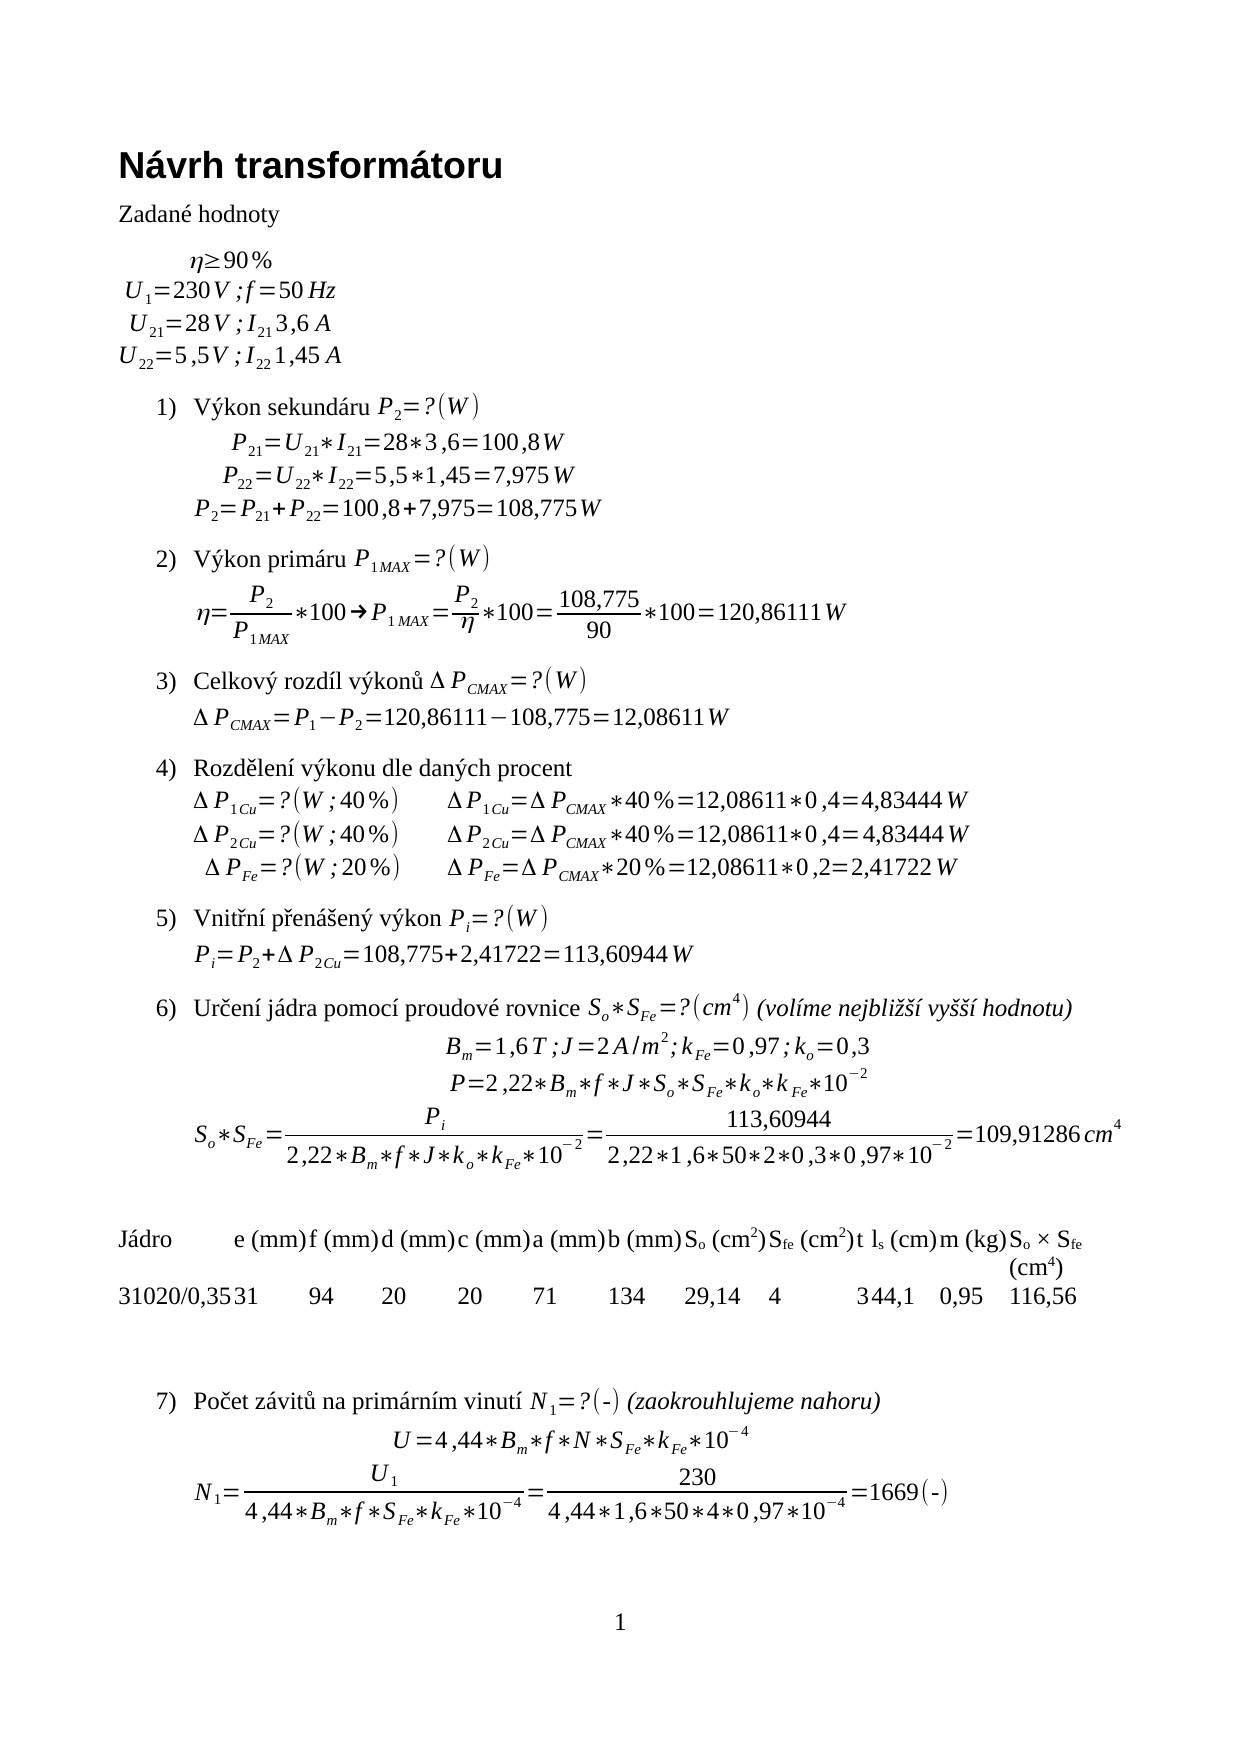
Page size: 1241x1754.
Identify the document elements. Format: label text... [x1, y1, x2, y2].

table_header a (mm) [533, 1224, 608, 1281]
list Počet závitů na primárním vinutí (zaokrouhlujeme nahoru) [156, 1386, 1122, 1529]
table_header f (mm) [309, 1224, 381, 1281]
table_header Jádro [118, 1224, 233, 1281]
table_cell 31 [234, 1281, 309, 1339]
table_header d (mm) [381, 1224, 457, 1281]
table_cell 0,95 [939, 1281, 1009, 1339]
text Zadané hodnoty [118, 199, 1122, 227]
list Celkový rozdíl výkonů [156, 666, 1122, 734]
table_cell 3 [856, 1281, 871, 1339]
list Určení jádra pomocí proudové rovnice (volíme nejbližší vyšší hodnotu) [156, 990, 1122, 1205]
list Rozdělení výkonu dle daných procent [156, 753, 1122, 884]
table_cell 71 [533, 1281, 608, 1339]
table_header b (mm) [608, 1224, 684, 1281]
table_header So × Sfe (cm4) [1009, 1224, 1122, 1281]
table_cell 29,14 [684, 1281, 768, 1339]
table_header e (mm) [234, 1224, 309, 1281]
table_cell 31020/0,35 [118, 1281, 233, 1339]
table_header m (kg) [939, 1224, 1009, 1281]
table_header Sfe (cm2) [768, 1224, 856, 1281]
table_header So (cm2) [684, 1224, 768, 1281]
table_cell 134 [608, 1281, 684, 1339]
table_header t [856, 1224, 871, 1281]
table_cell 20 [381, 1281, 457, 1339]
table_header c (mm) [458, 1224, 532, 1281]
table_cell 4 [768, 1281, 856, 1339]
table_cell 20 [458, 1281, 532, 1339]
table_cell 94 [309, 1281, 381, 1339]
list Vnitřní přenášený výkon [156, 903, 1122, 971]
table_cell 44,1 [871, 1281, 939, 1339]
list Výkon sekundáru [156, 392, 1122, 525]
subtitle Návrh transformátoru [118, 143, 1122, 186]
list Výkon primáru [156, 544, 1122, 647]
table_header ls (cm) [871, 1224, 939, 1281]
table_cell 116,56 [1009, 1281, 1122, 1339]
